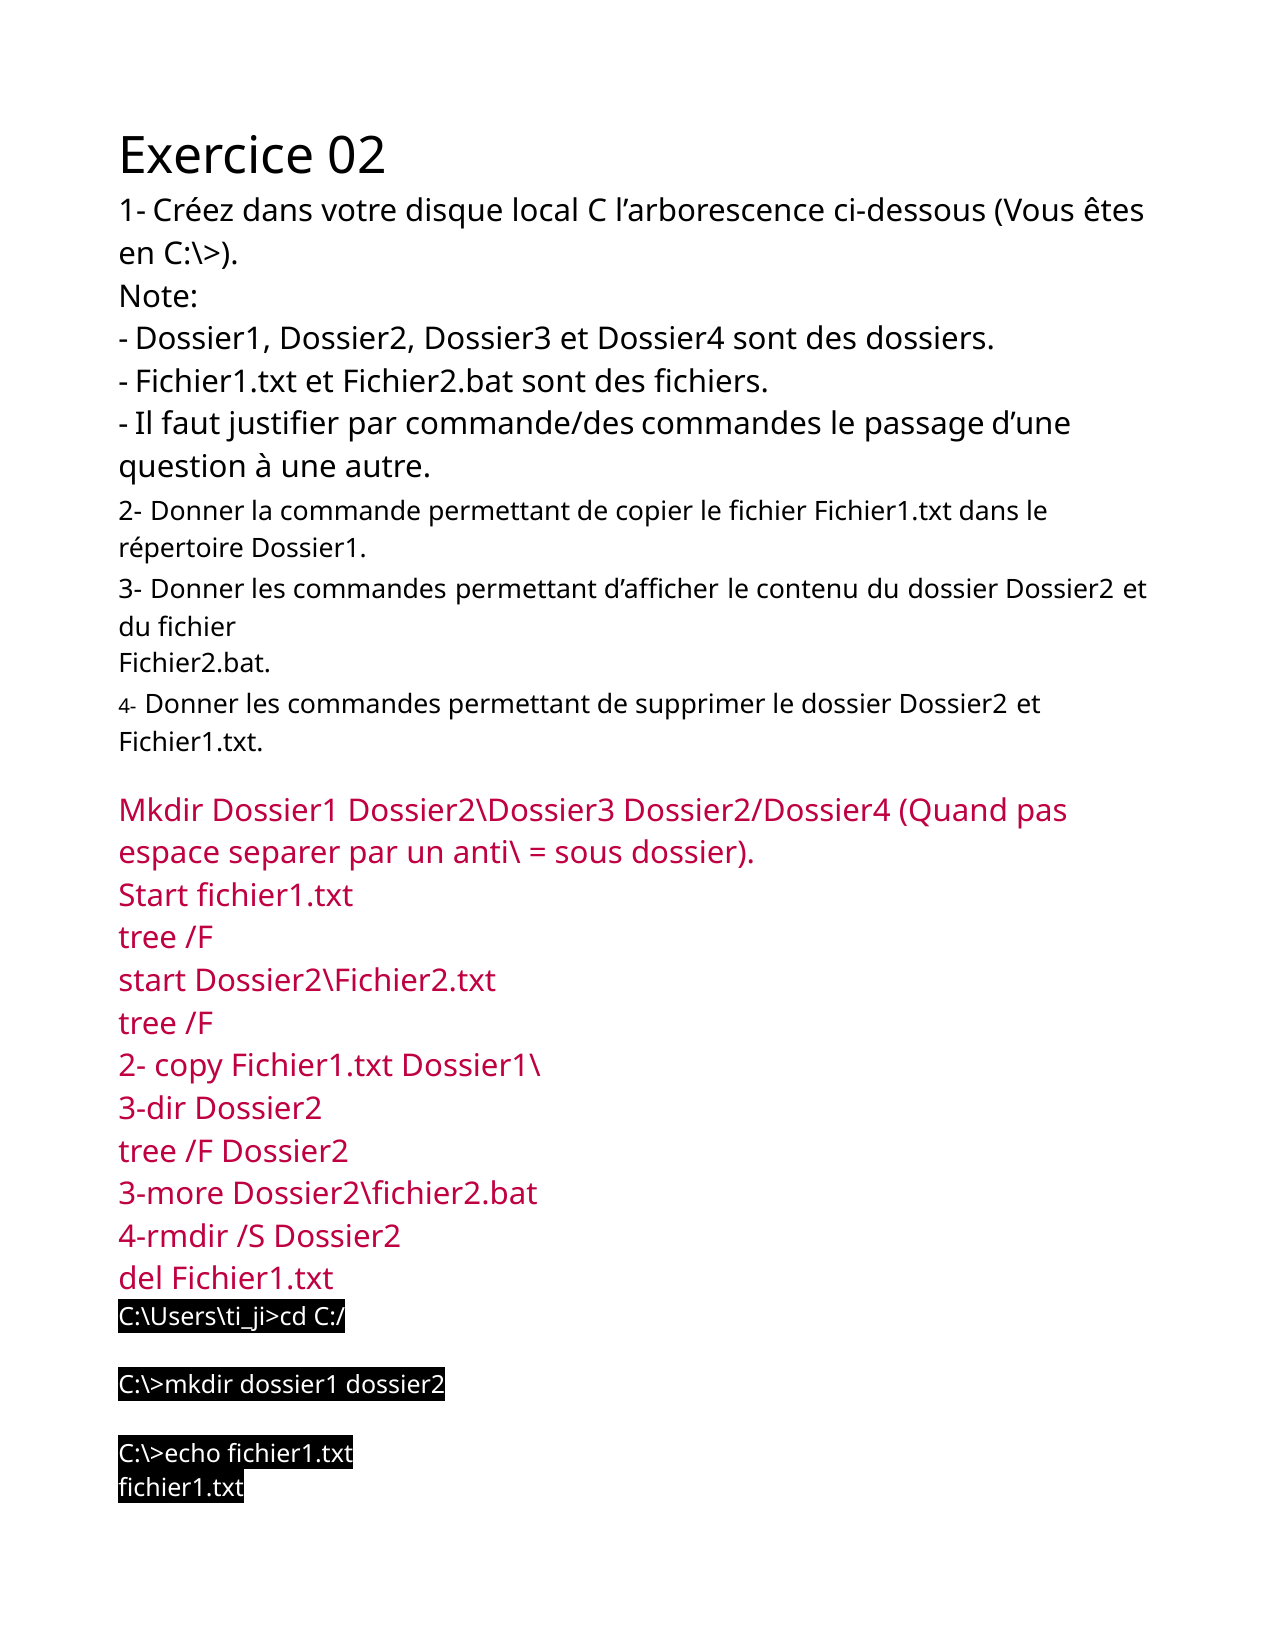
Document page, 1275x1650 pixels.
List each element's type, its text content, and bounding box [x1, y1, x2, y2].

text start Dossier2\Fichier2.txt [118, 958, 1157, 1001]
text C:\Users\ti_ji>cd C:/ [118, 1299, 1157, 1333]
text 4-rmdir /S Dossier2 [118, 1214, 1157, 1256]
text 3-dir Dossier2 [118, 1086, 1157, 1128]
text tree /F [118, 1001, 1157, 1043]
text 2- copy Fichier1.txt Dossier1\ [118, 1043, 1157, 1086]
text 2- Donner la commande permettant de copier le fichier Fichier1.txt dans le répertoire Dossier1. 3- Donner les commandes permettant d’afficher le contenu du dossier Dossier2 et du fichier Fichier2.bat. 4- Donner les commandes permettant de supprimer le dossier Dossier2 et Fichier1.txt. [118, 487, 1157, 759]
text Mkdir Dossier1 Dossier2\Dossier3 Dossier2/Dossier4 (Quand pas espace separer par un anti\ = sous dossier). [118, 788, 1157, 873]
text C:\>echo fichier1.txt [118, 1435, 1157, 1469]
text Exercice 02 1- Créez dans votre disque local C l’arborescence ci-dessous (Vous êtes en C:\>). Note: - Dossier1, Dossier2, Dossier3 et Dossier4 sont des dossiers. - Fichier1.txt et Fichier2.bat sont des fichiers. - Il faut justifier par commande/des commandes le passage d’une question à une autre. [118, 118, 1157, 487]
text 3-more Dossier2\fichier2.bat [118, 1171, 1157, 1214]
text Start fichier1.txt [118, 873, 1157, 916]
text C:\>mkdir dossier1 dossier2 [118, 1367, 1157, 1401]
text fichier1.txt [118, 1469, 1157, 1503]
text tree /F [118, 916, 1157, 958]
text tree /F Dossier2 [118, 1128, 1157, 1171]
text del Fichier1.txt [118, 1256, 1157, 1299]
